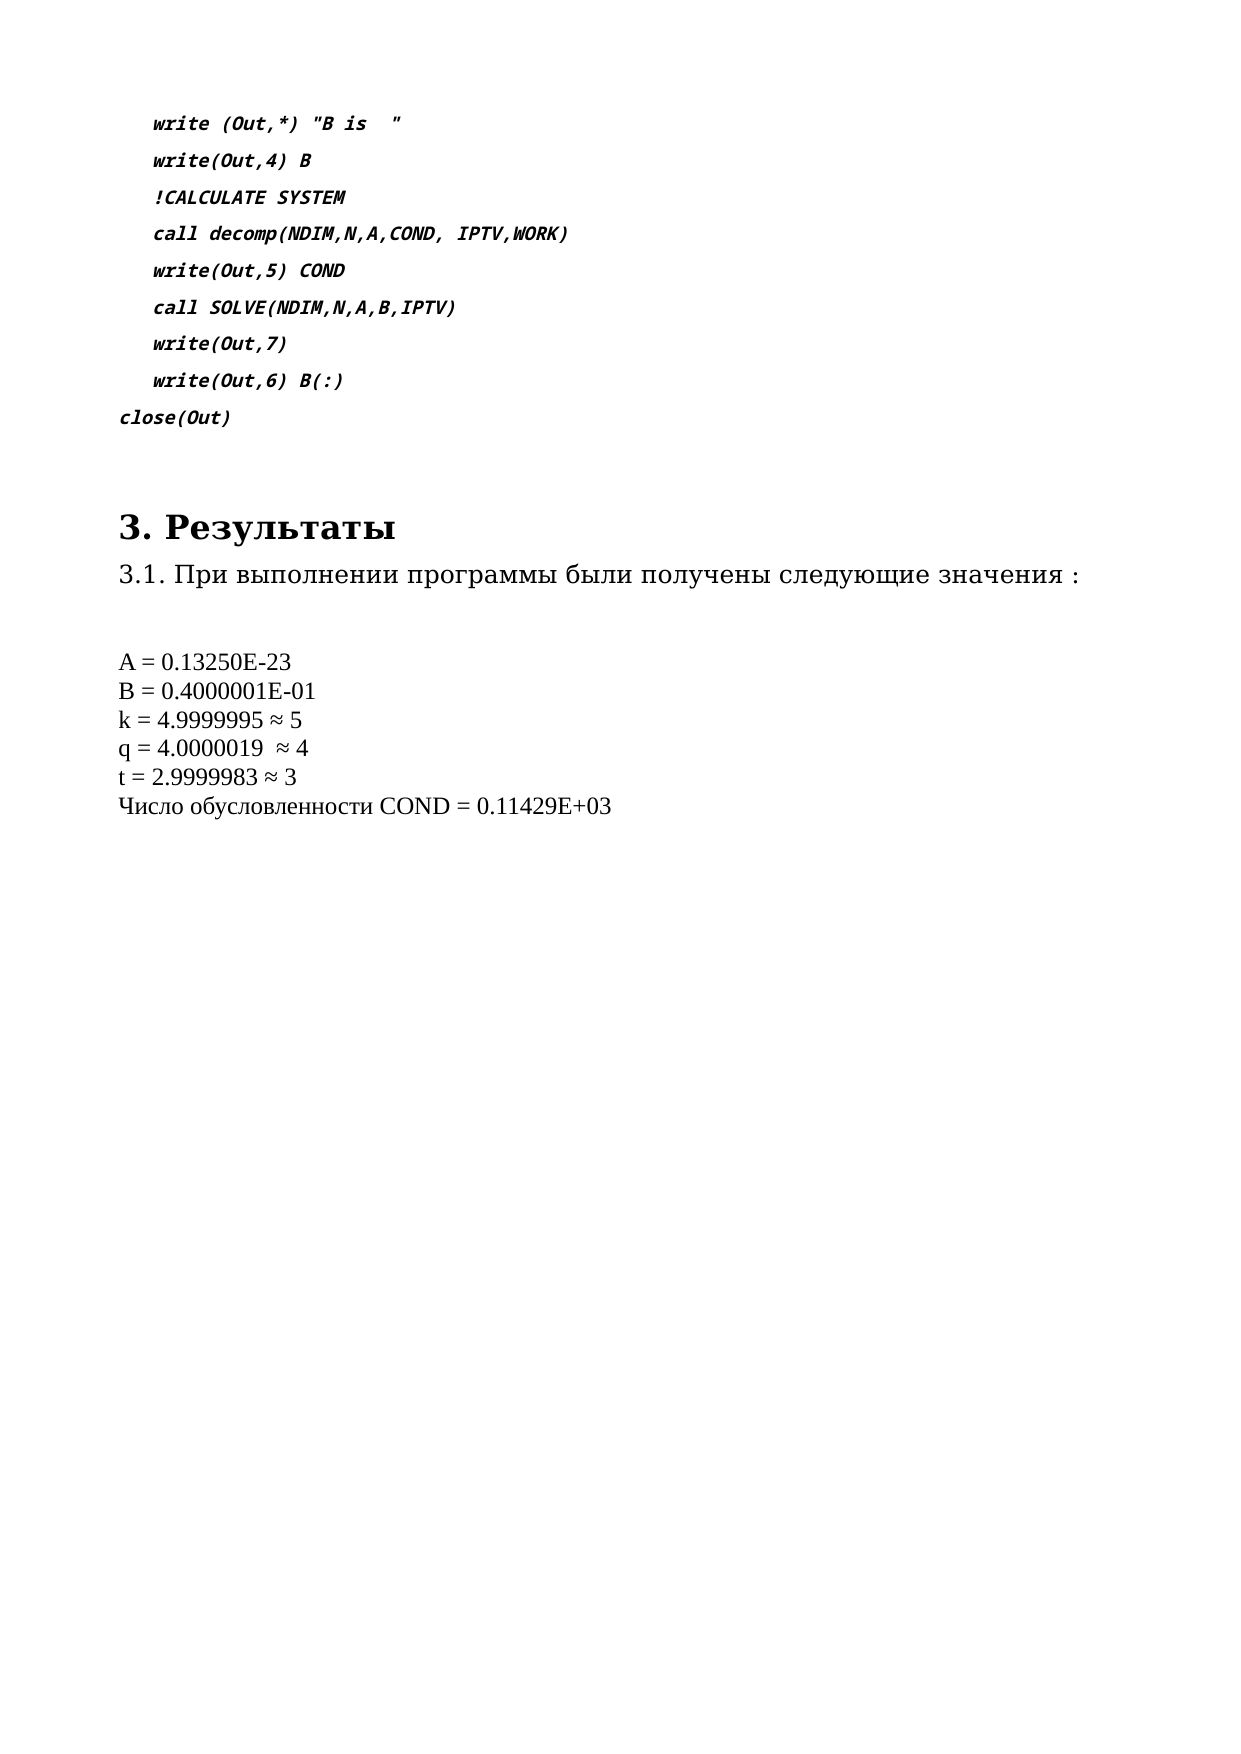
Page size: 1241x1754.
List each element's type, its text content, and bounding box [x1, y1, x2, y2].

subtitle write (Out,*) "B is " [118, 118, 1122, 134]
subtitle write(Out,5) COND [118, 265, 1122, 281]
text t = 2.9999983 ≈ 3 [118, 762, 1122, 791]
subtitle !CALCULATE SYSTEM [118, 191, 1122, 207]
subtitle write(Out,7) [118, 338, 1122, 354]
subtitle write(Out,4) B [118, 155, 1122, 171]
subtitle call SOLVE(NDIM,N,A,B,IPTV) [271, 301, 451, 317]
text q = 4.0000019 ≈ 4 [118, 733, 1122, 762]
subtitle close(Out) [224, 411, 1122, 427]
text Число обусловленности COND = 0.11429E+03 [118, 791, 1122, 820]
subtitle close(Out) [118, 411, 183, 427]
subtitle call SOLVE(NDIM,N,A,B,IPTV) [118, 301, 273, 317]
subtitle write(Out,6) B(:) [118, 375, 1122, 391]
subtitle close(Out) [181, 411, 226, 427]
text k = 4.9999995 ≈ 5 [118, 705, 1122, 733]
subtitle call SOLVE(NDIM,N,A,B,IPTV) [449, 301, 1122, 317]
text A = 0.13250E-23 [118, 647, 1122, 676]
subtitle 3. Результаты [118, 508, 1122, 547]
subtitle call decomp(NDIM,N,A,COND, IPTV,WORK) [118, 228, 1122, 244]
text B = 0.4000001E-01 [118, 676, 1122, 705]
list 3.1. При выполнении программы были получены следующие значения : [118, 560, 1122, 589]
